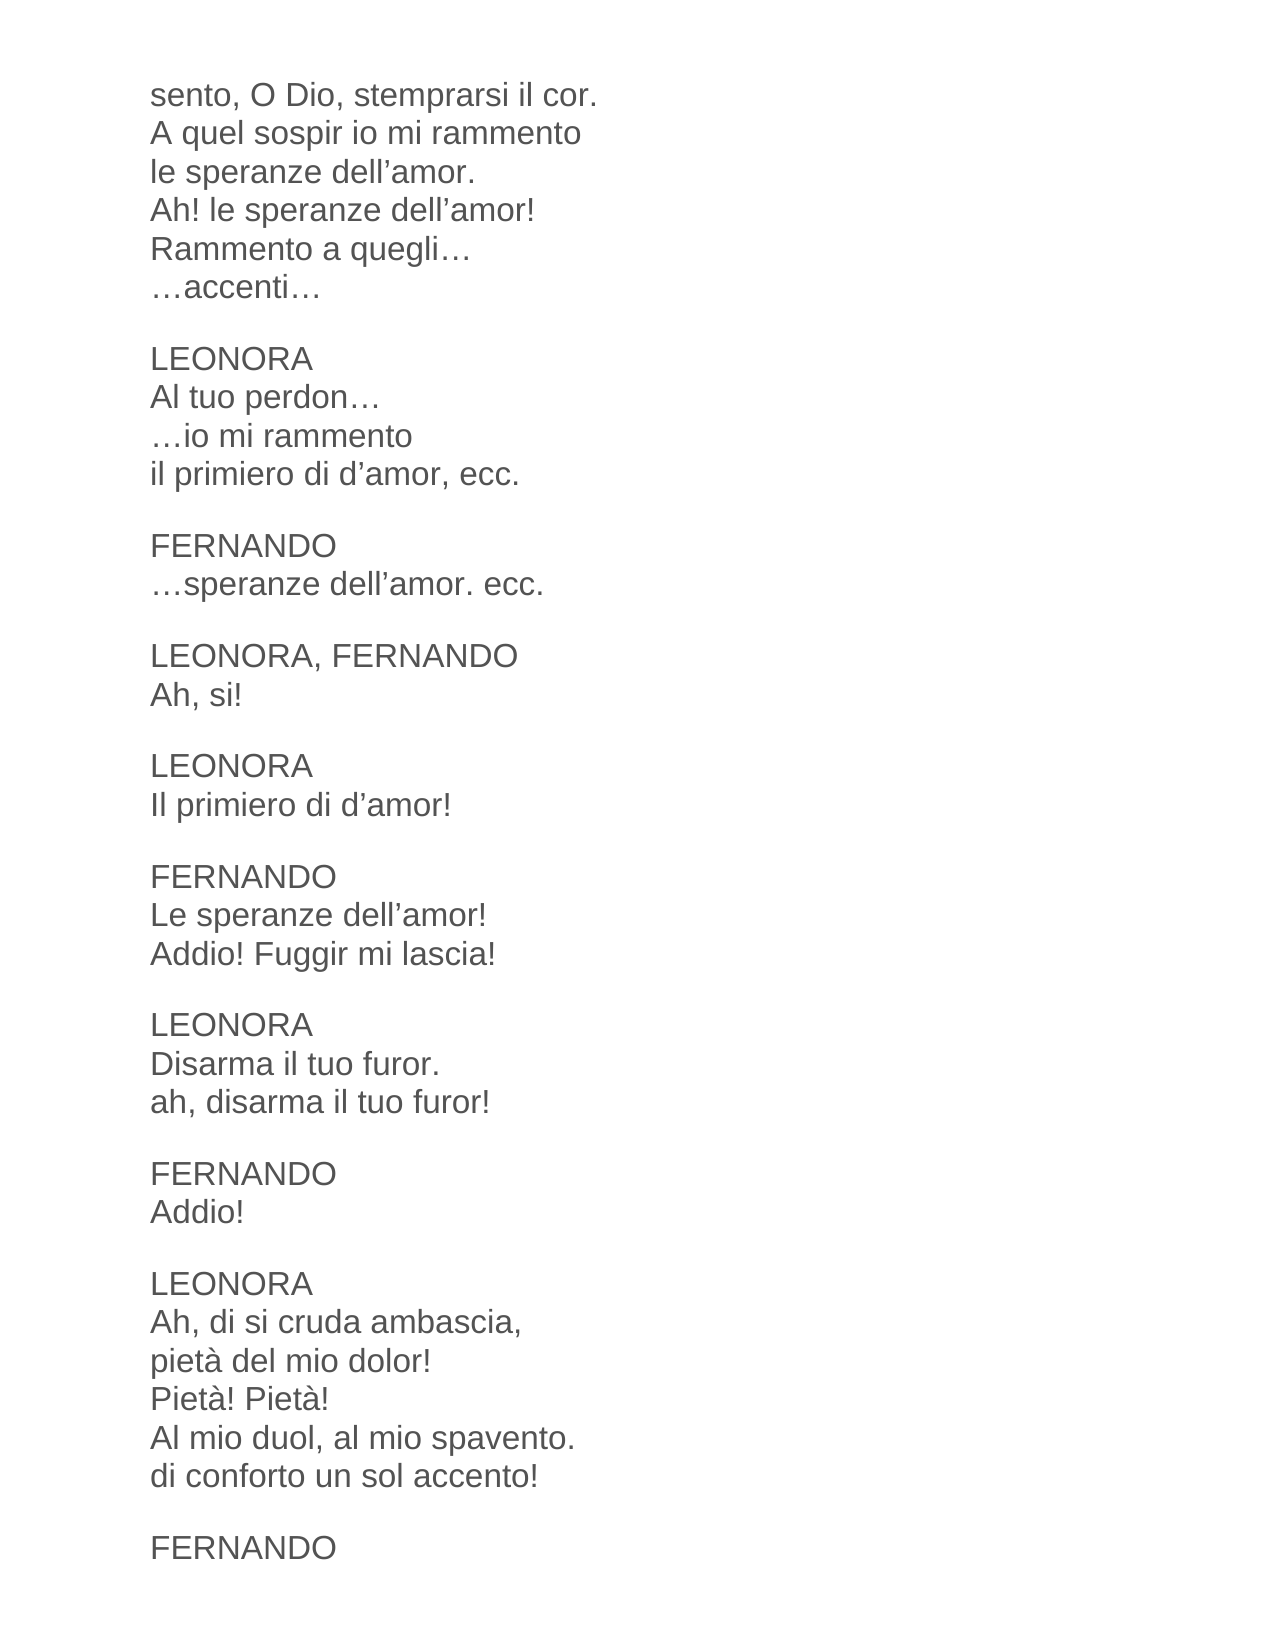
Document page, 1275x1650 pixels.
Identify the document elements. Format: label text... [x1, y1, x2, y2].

text LEONORA Al tuo perdon… …io mi rammento il primiero di d’amor, ecc. [150, 339, 1125, 493]
text LEONORA Il primiero di d’amor! [150, 746, 1125, 823]
text FERNANDO …speranze dell’amor. ecc. [150, 526, 1125, 603]
text LEONORA, FERNANDO Ah, si! [150, 636, 1125, 713]
text LEONORA Ah, di si cruda ambascia, pietà del mio dolor! Pietà! Pietà! Al mio duol, al mio spavento. di conforto un sol accento! [150, 1264, 1125, 1495]
text sento, O Dio, stemprarsi il cor. A quel sospir io mi rammento le speranze dell’amor. Ah! le speranze dell’amor! Rammento a quegli… …accenti… [150, 75, 1125, 306]
text FERNANDO [150, 1528, 1125, 1567]
text FERNANDO Addio! [150, 1154, 1125, 1231]
text LEONORA Disarma il tuo furor. ah, disarma il tuo furor! [150, 1005, 1125, 1121]
text FERNANDO Le speranze dell’amor! Addio! Fuggir mi lascia! [150, 857, 1125, 972]
